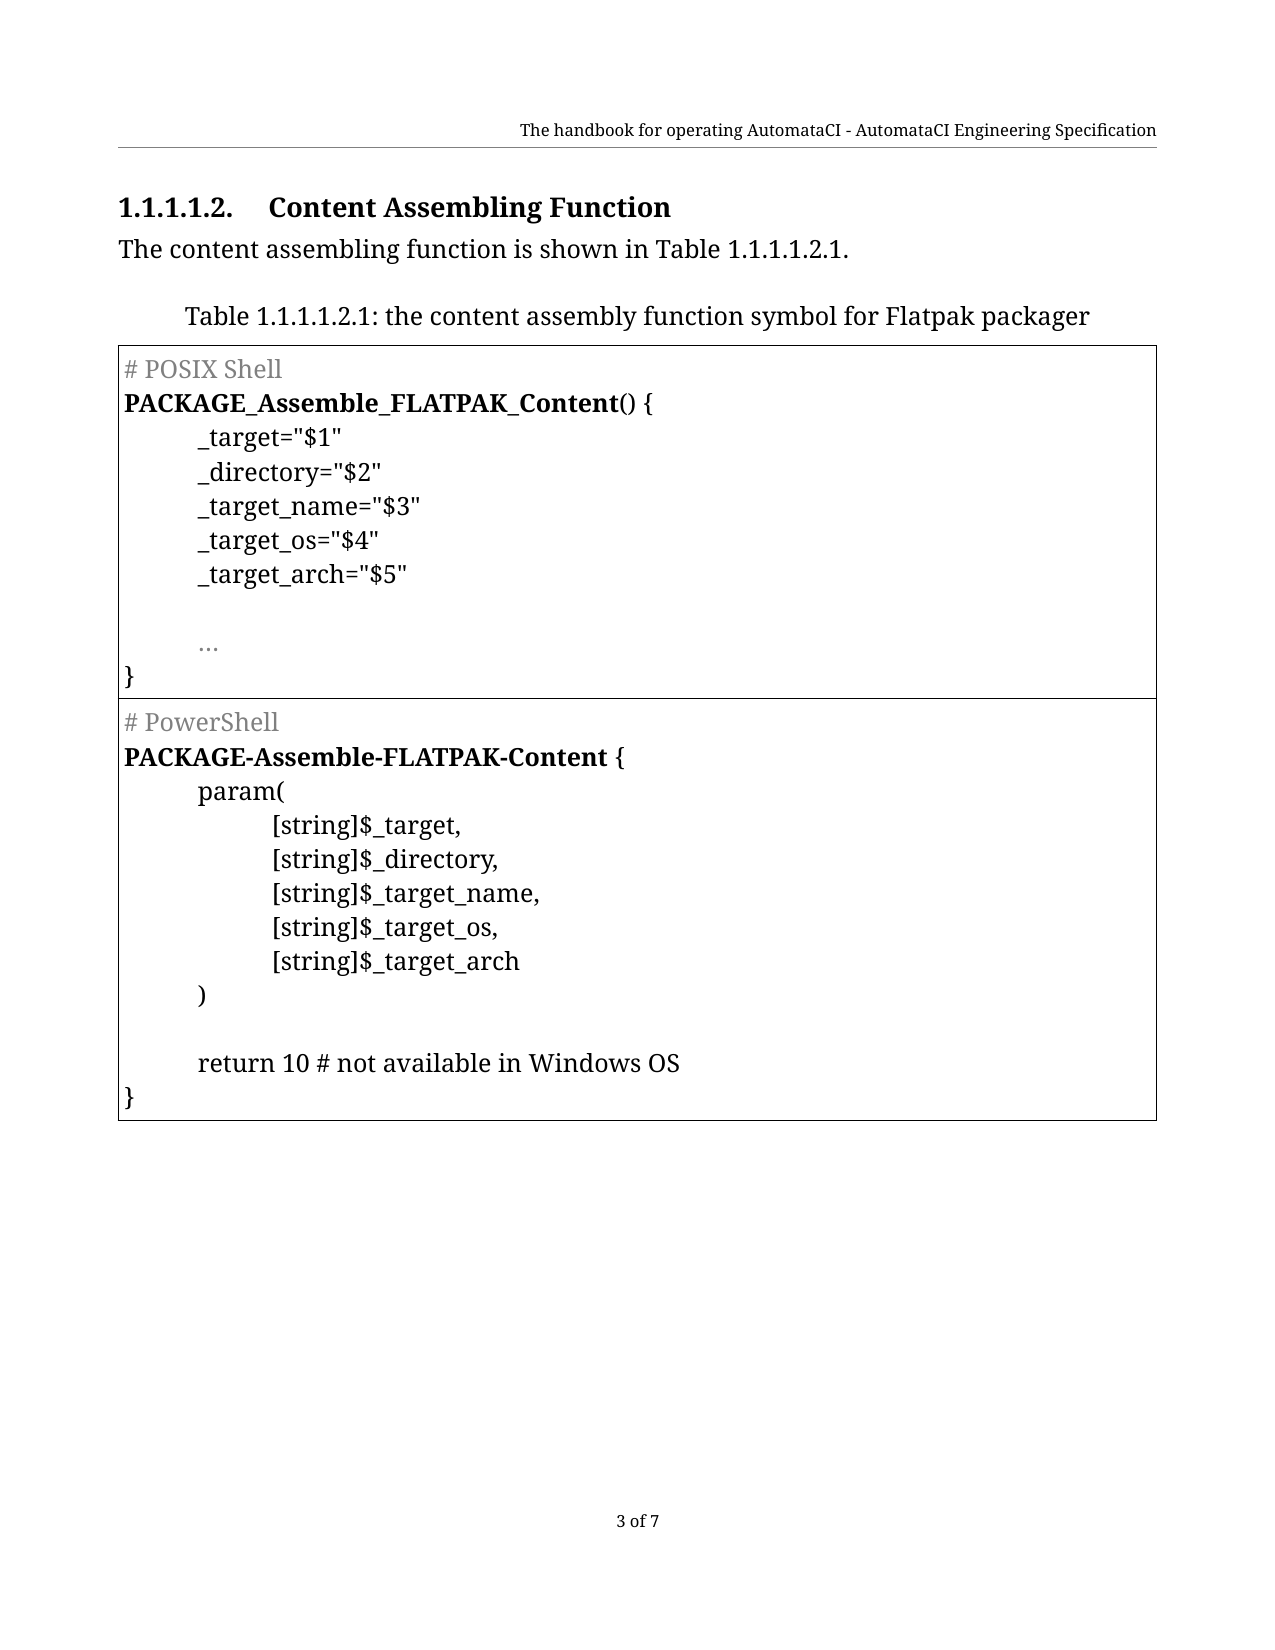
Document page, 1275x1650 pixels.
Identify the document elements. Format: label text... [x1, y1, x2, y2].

text Table 1.1.1.1.2.1: the content assembly function symbol for Flatpak packager [118, 299, 1157, 333]
table_cell # PowerShell PACKAGE-Assemble-FLATPAK-Content { param( [string]$_target, [string]$_directory, [string]$_target_name, [string]$_target_os, [string]$_target_arch ) return 10 # not available in Windows OS } [119, 699, 1156, 1119]
subtitle Content Assembling Function [118, 189, 1157, 226]
text The content assembling function is shown in Table 1.1.1.1.2.1. [118, 232, 1157, 266]
table_header # POSIX Shell PACKAGE_Assemble_FLATPAK_Content() { _target="$1" _directory="$2" _target_name="$3" _target_os="$4" _target_arch="$5" … } [119, 346, 1156, 698]
